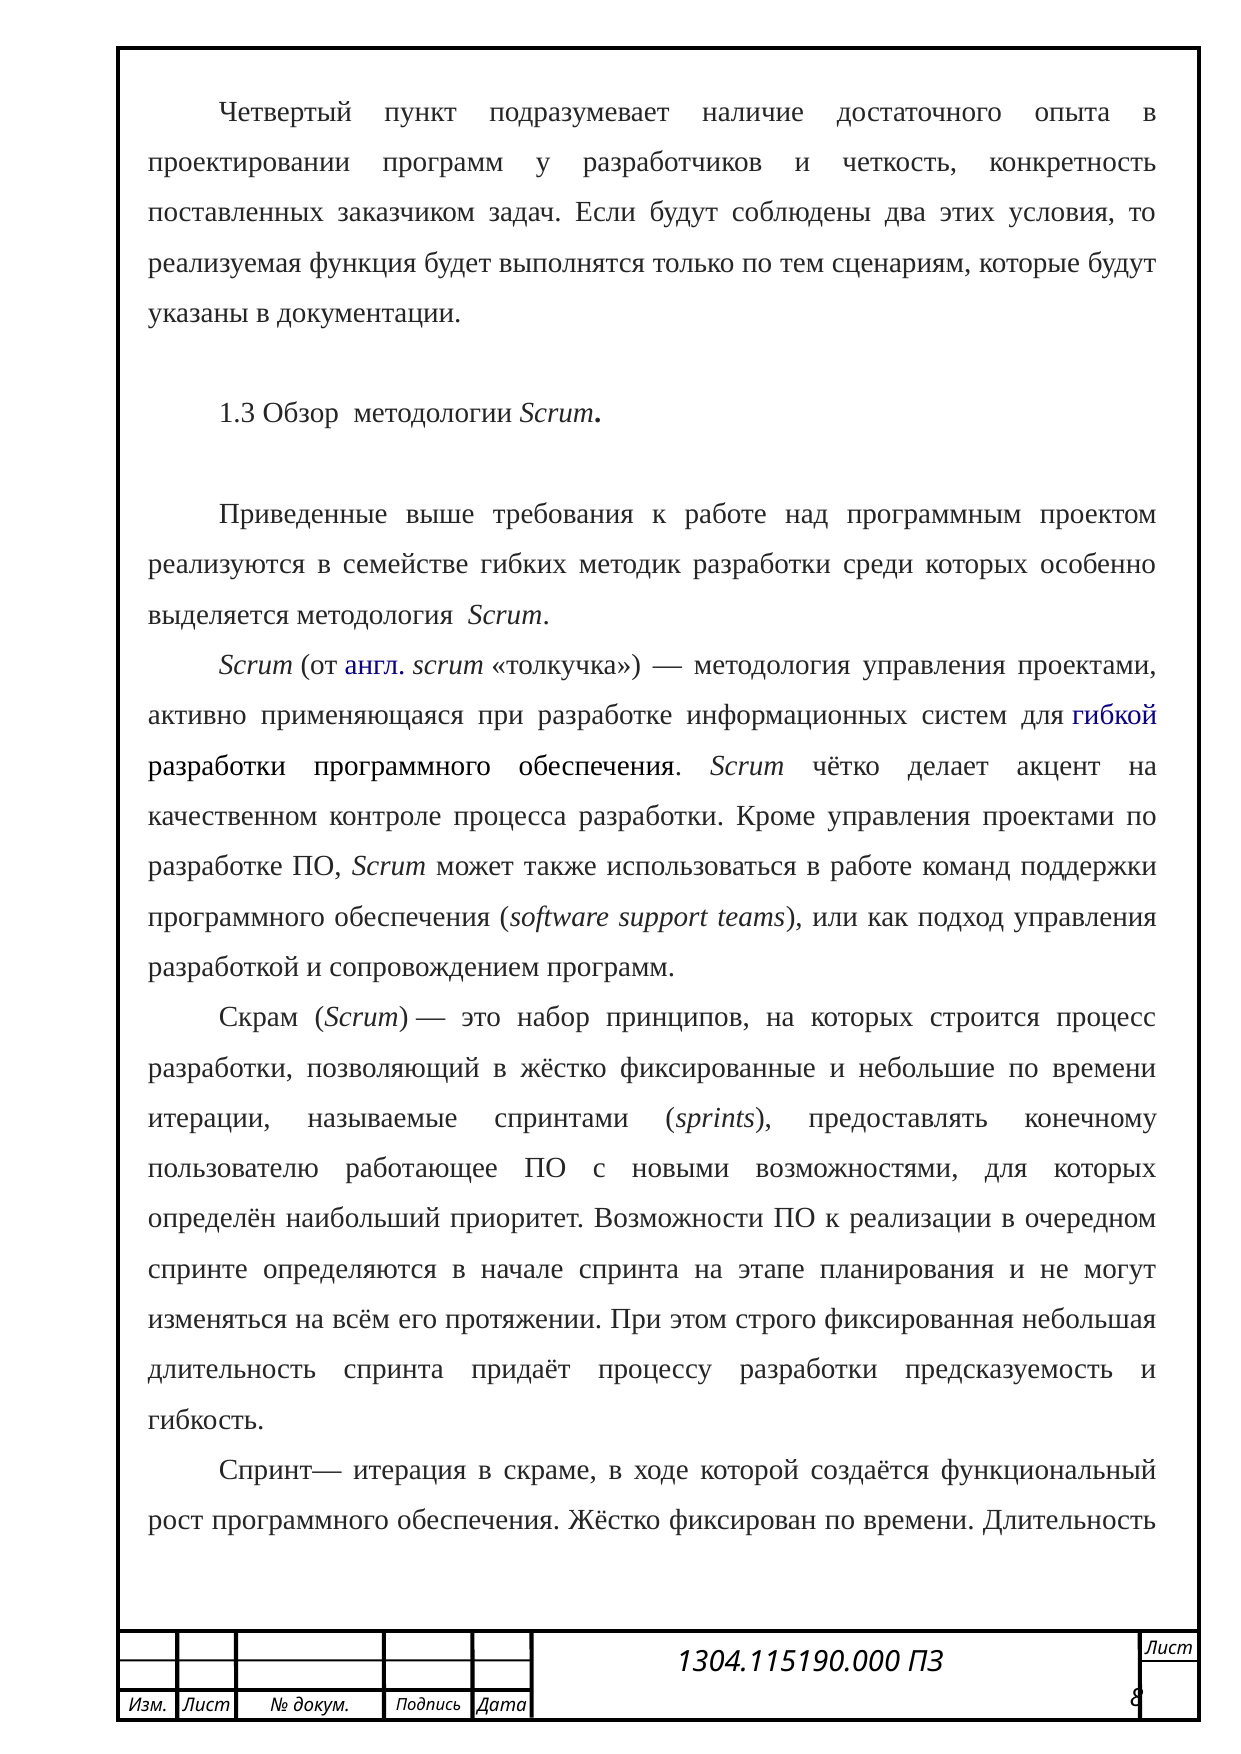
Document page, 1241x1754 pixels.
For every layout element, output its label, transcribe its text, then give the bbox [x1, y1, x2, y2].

text 1.3 Обзор методологии Scrum. [148, 396, 1157, 429]
text Скрам (Scrum) — это набор принципов, на которых строится процесс разработки, позволяющий в жёстко фиксированные и небольшие по времени итерации, называемые спринтами (sprints), предоставлять конечному пользователю работающее ПО с новыми возможностями, для которых определён наибольший приоритет. Возможности ПО к реализации в очередном спринте определяются в начале спринта на этапе планирования и не могут изменяться на всём его протяжении. При этом строго фиксированная небольшая длительность спринта придаёт процессу разработки предсказуемость и гибкость. [148, 999, 1157, 1435]
text Приведенные выше требования к работе над программным проектом реализуются в семействе гибких методик разработки среди которых особенно выделяется методология Scrum. [148, 496, 1157, 630]
text Спринт— итерация в скраме, в ходе которой создаётся функциональный рост программного обеспечения. Жёстко фиксирован по времени. Длительность [148, 1452, 1157, 1536]
text Четвертый пункт подразумевает наличие достаточного опыта в проектировании программ у разработчиков и четкость, конкретность поставленных заказчиком задач. Если будут соблюдены два этих условия, то реализуемая функция будет выполнятся только по тем сценариям, которые будут указаны в документации. [148, 94, 1157, 328]
text Scrum (от англ. scrum «толкучка») — методология управления проектами, активно применяющаяся при разработке информационных систем для гибкой разработки программного обеспечения. Scrum чётко делает акцент на качественном контроле процесса разработки. Кроме управления проектами по разработке ПО, Scrum может также использоваться в работе команд поддержки программного обеспечения (software support teams), или как подход управления разработкой и сопровождением программ. [148, 647, 1157, 983]
